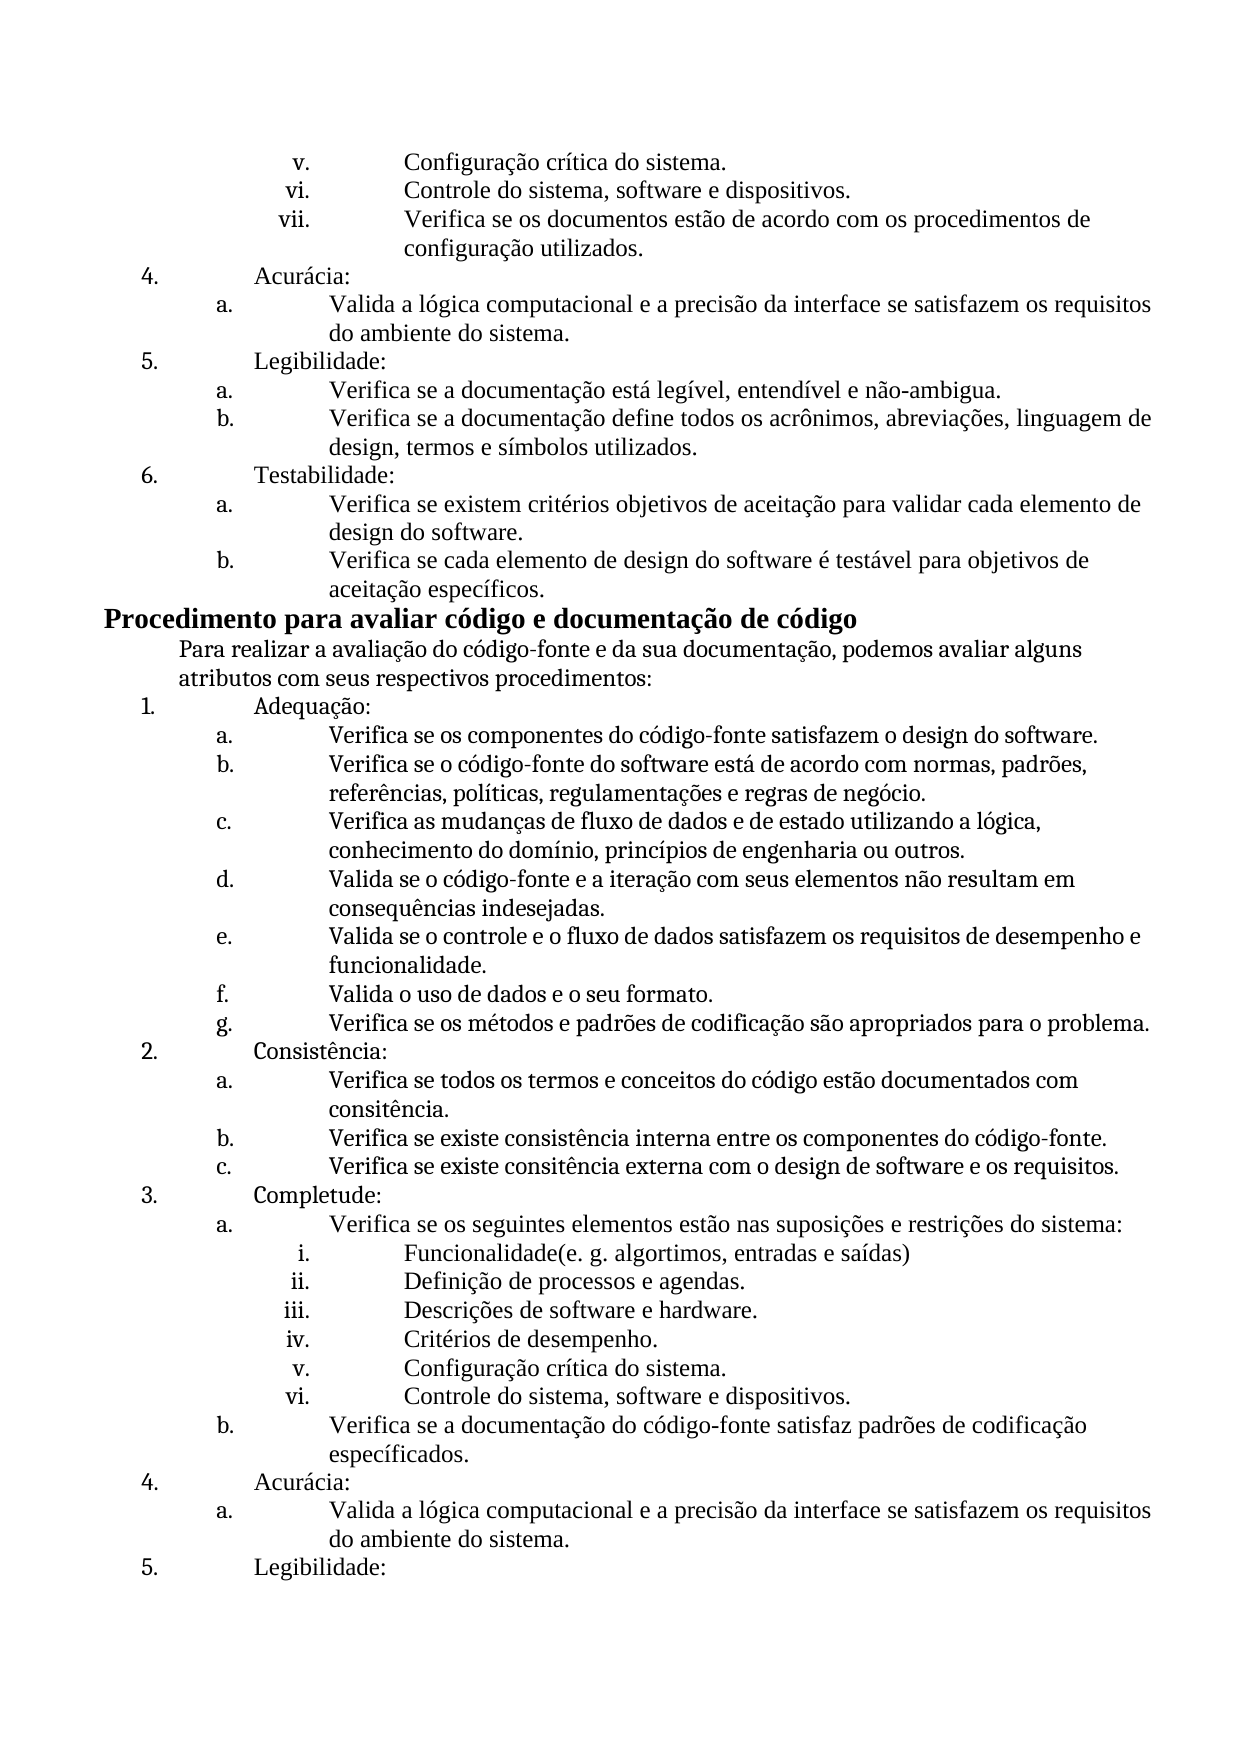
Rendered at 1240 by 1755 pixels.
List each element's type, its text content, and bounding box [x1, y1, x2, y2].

list Verifica se a documentação está legível, entendível e não-ambigua. [216, 376, 1152, 404]
list Verifica se o código-fonte do software está de acordo com normas, padrões, referências, políticas, regulamentações e regras de negócio. [216, 750, 1152, 807]
list Valida o uso de dados e o seu formato. [216, 980, 1152, 1008]
list Verifica se existe consitência externa com o design de software e os requisitos. [216, 1152, 1152, 1181]
list Critérios de desempenho. [103, 1325, 1152, 1353]
list Testabilidade: [141, 461, 1152, 489]
list Verifica se cada elemento de design do software é testável para objetivos de aceitação específicos. [216, 546, 1152, 602]
list Verifica se os métodos e padrões de codificação são apropriados para o problema. [216, 1008, 1152, 1037]
list Configuração crítica do sistema. [103, 148, 1152, 176]
list Valida se o controle e o fluxo de dados satisfazem os requisitos de desempenho e funcionalidade. [216, 922, 1152, 980]
list Verifica se os componentes do código-fonte satisfazem o design do software. [216, 721, 1152, 750]
list Legibilidade: [141, 1553, 1152, 1581]
list Legibilidade: [141, 347, 1152, 376]
list Verifica as mudanças de fluxo de dados e de estado utilizando a lógica, conhecimento do domínio, princípios de engenharia ou outros. [216, 807, 1152, 865]
list Verifica se existe consistência interna entre os componentes do código-fonte. [216, 1123, 1152, 1152]
list Configuração crítica do sistema. [103, 1353, 1152, 1382]
subtitle Procedimento para avaliar código e documentação de código [103, 602, 1152, 635]
list Controle do sistema, software e dispositivos. [103, 176, 1152, 205]
list Acurácia: [141, 1467, 1152, 1496]
list Verifica se todos os termos e conceitos do código estão documentados com consitência. [216, 1066, 1152, 1123]
list Definição de processos e agendas. [103, 1267, 1152, 1296]
list Descrições de software e hardware. [103, 1296, 1152, 1325]
list Acurácia: [141, 262, 1152, 290]
list Valida se o código-fonte e a iteração com seus elementos não resultam em consequências indesejadas. [216, 865, 1152, 922]
list Verifica se os seguintes elementos estão nas suposições e restrições do sistema: [216, 1210, 1152, 1238]
list Verifica se os documentos estão de acordo com os procedimentos de configuração utilizados. [103, 205, 1152, 262]
list Completude: [141, 1181, 1152, 1210]
list Funcionalidade(e. g. algortimos, entradas e saídas) [103, 1238, 1152, 1267]
list Controle do sistema, software e dispositivos. [103, 1382, 1152, 1411]
list Valida a lógica computacional e a precisão da interface se satisfazem os requisitos do ambiente do sistema. [216, 290, 1152, 347]
list Verifica se a documentação do código-fonte satisfaz padrões de codificação específicados. [216, 1411, 1152, 1467]
list Adequação: [141, 692, 1152, 721]
list Valida a lógica computacional e a precisão da interface se satisfazem os requisitos do ambiente do sistema. [216, 1496, 1152, 1553]
text Para realizar a avaliação do código-fonte e da sua documentação, podemos avaliar alguns atributos com seus respectivos procedimentos: [178, 635, 1152, 692]
list Verifica se a documentação define todos os acrônimos, abreviações, linguagem de design, termos e símbolos utilizados. [216, 404, 1152, 461]
list Verifica se existem critérios objetivos de aceitação para validar cada elemento de design do software. [216, 489, 1152, 546]
list Consistência: [141, 1037, 1152, 1066]
